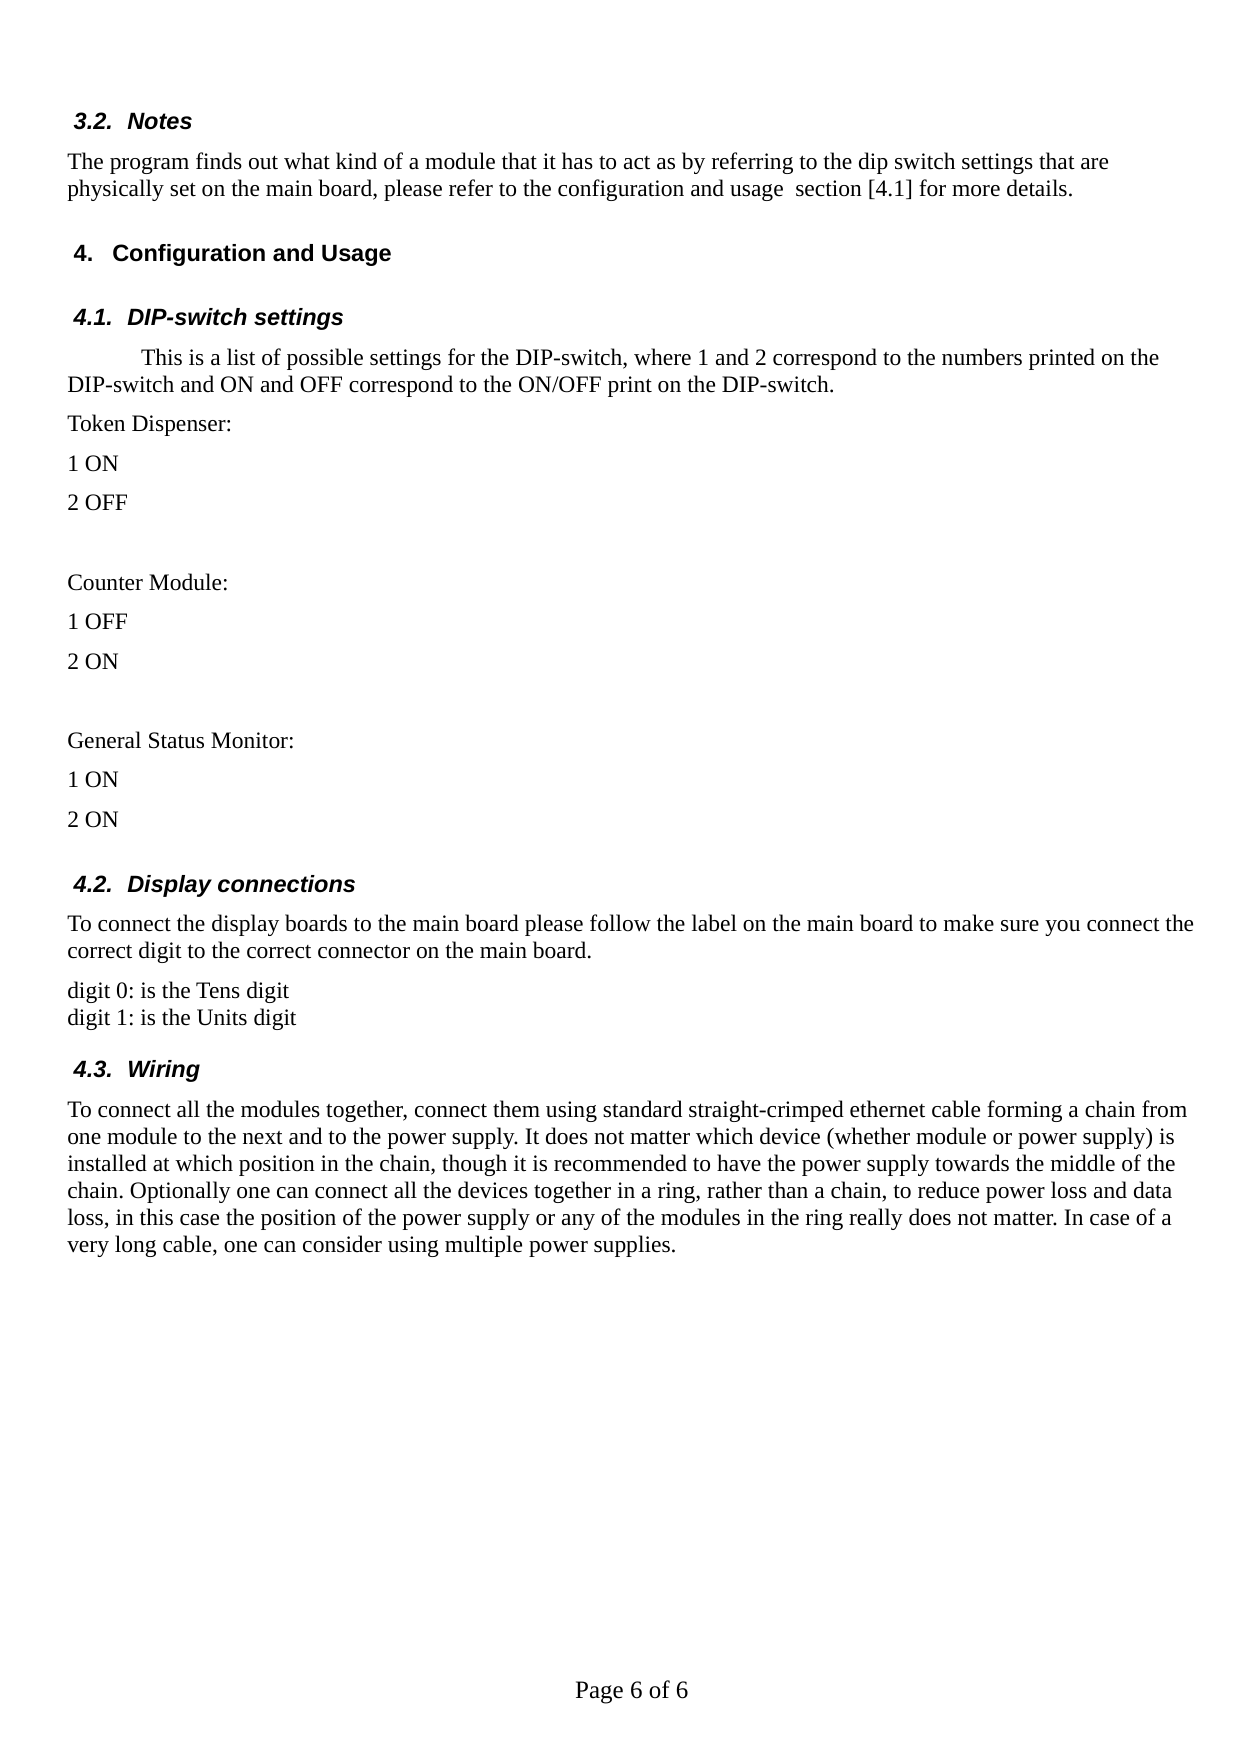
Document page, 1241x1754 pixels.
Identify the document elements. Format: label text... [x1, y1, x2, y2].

text General Status Monitor: [67, 726, 1196, 753]
subtitle Display connections [67, 870, 1196, 897]
text 1 OFF [67, 608, 1196, 635]
subtitle Configuration and Usage [67, 239, 1196, 266]
text 1 ON [67, 449, 1196, 476]
subtitle Notes [67, 108, 1196, 135]
text digit 0: is the Tens digit [67, 976, 1196, 1003]
text 2 ON [67, 647, 1196, 674]
text digit 1: is the Units digit [67, 1003, 1196, 1031]
text Token Dispenser: [67, 410, 1196, 437]
text To connect the display boards to the main board please follow the label on the main board to make sure you connect the correct digit to the correct connector on the main board. [67, 910, 1196, 964]
subtitle Wiring [67, 1056, 1196, 1083]
text The program finds out what kind of a module that it has to act as by referring to the dip switch settings that are physically set on the main board, please refer to the configuration and usage section [4.1] for more details. [67, 147, 1196, 201]
text Counter Module: [67, 568, 1196, 595]
subtitle DIP-switch settings [67, 303, 1196, 331]
text 1 ON [67, 766, 1196, 793]
text This is a list of possible settings for the DIP-switch, where 1 and 2 correspond to the numbers printed on the DIP-switch and ON and OFF correspond to the ON/OFF print on the DIP-switch. [67, 343, 1196, 397]
text To connect all the modules together, connect them using standard straight-crimped ethernet cable forming a chain from one module to the next and to the power supply. It does not matter which device (whether module or power supply) is installed at which position in the chain, though it is recommended to have the power supply towards the middle of the chain. Optionally one can connect all the devices together in a ring, rather than a chain, to reduce power loss and data loss, in this case the position of the power supply or any of the modules in the ring really does not matter. In case of a very long cable, one can consider using multiple power supplies. [67, 1095, 1196, 1258]
text 2 OFF [67, 489, 1196, 516]
text 2 ON [67, 806, 1196, 833]
